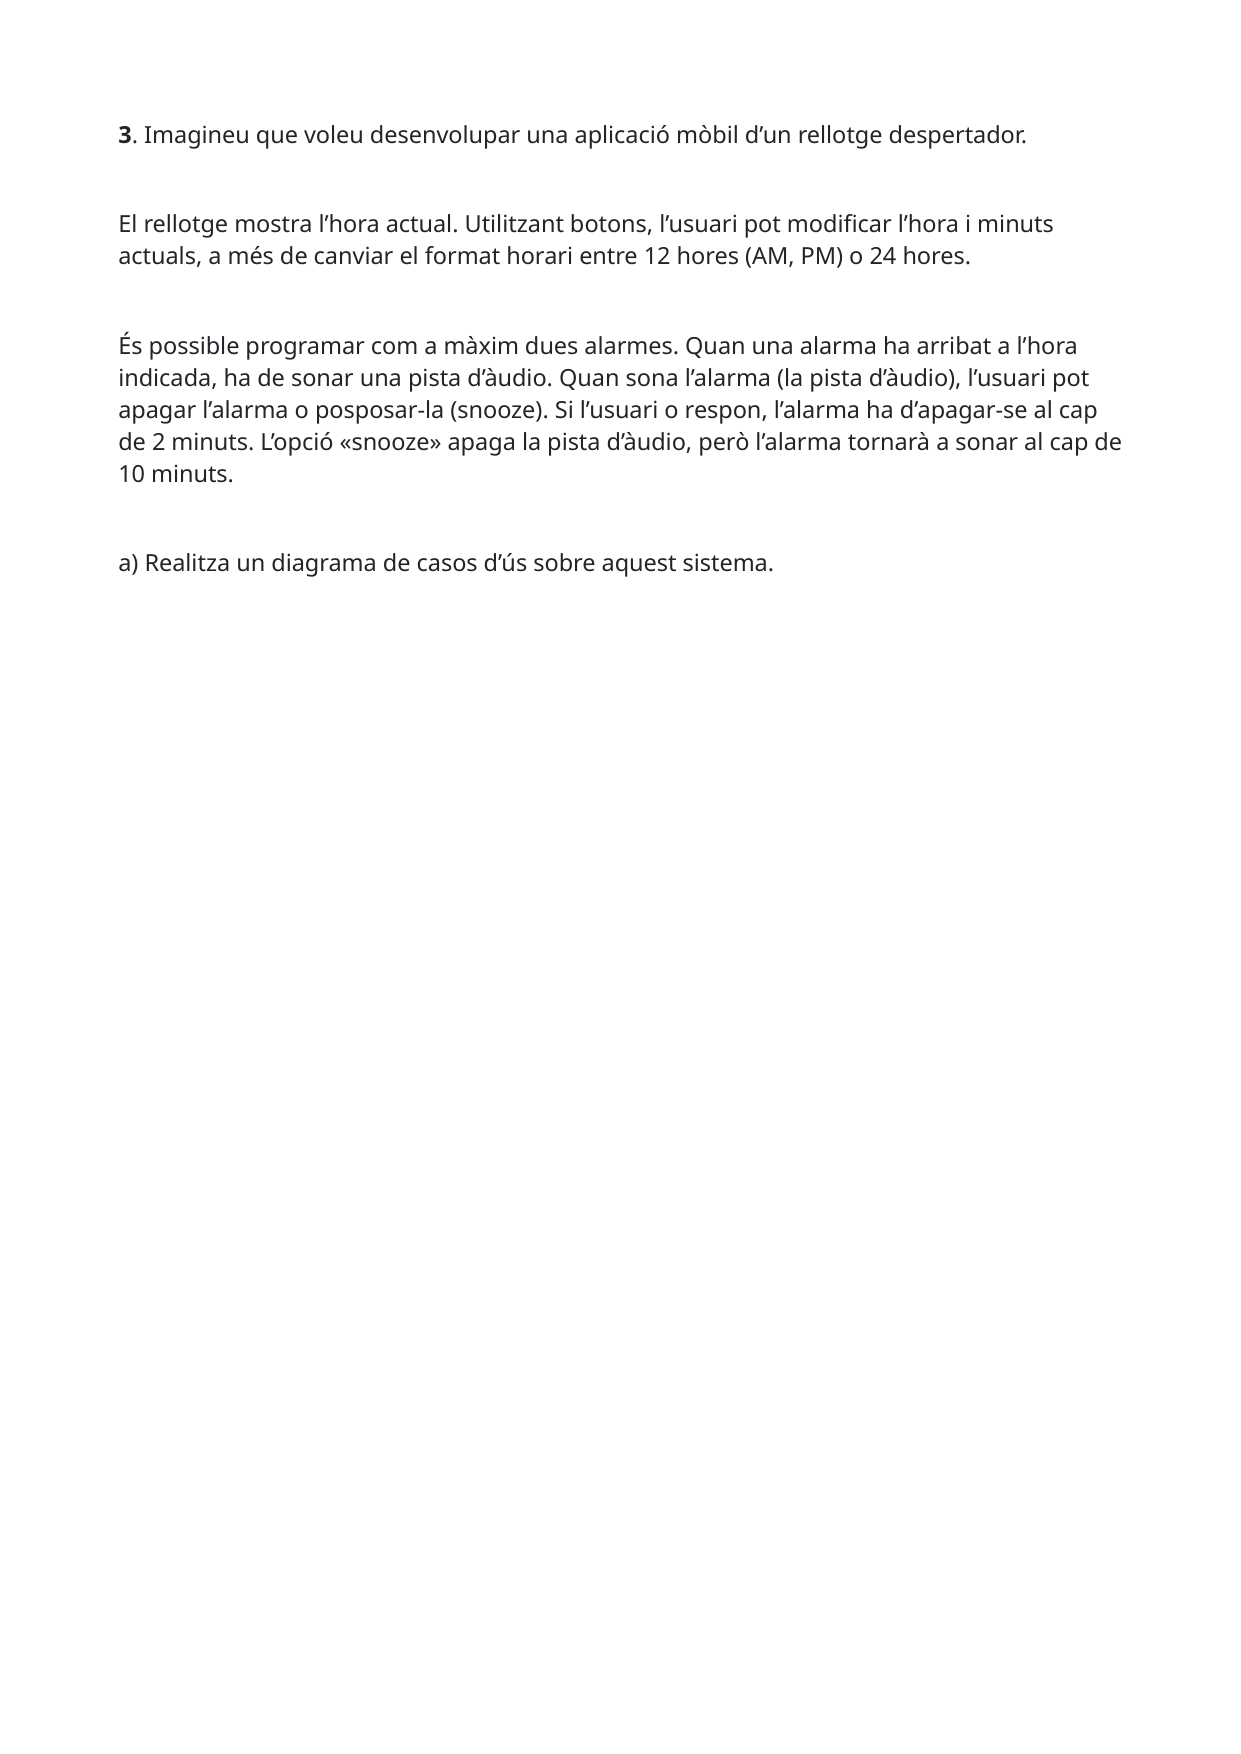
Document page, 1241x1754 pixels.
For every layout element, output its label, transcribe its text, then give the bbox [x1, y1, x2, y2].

text 3. Imagineu que voleu desenvolupar una aplicació mòbil d’un rellotge despertador. El rellotge mostra l’hora actual. Utilitzant botons, l’usuari pot modificar l’hora i minuts actuals, a més de canviar el format horari entre 12 hores (AM, PM) o 24 hores. És possible programar com a màxim dues alarmes. Quan una alarma ha arribat a l’hora indicada, ha de sonar una pista d’àudio. Quan sona l’alarma (la pista d’àudio), l’usuari pot apagar l’alarma o posposar-la (snooze). Si l’usuari o respon, l’alarma ha d’apagar-se al cap de 2 minuts. L’opció «snooze» apaga la pista d’àudio, però l’alarma tornarà a sonar al cap de 10 minuts. a) Realitza un diagrama de casos d’ús sobre aquest sistema. [118, 118, 1122, 578]
